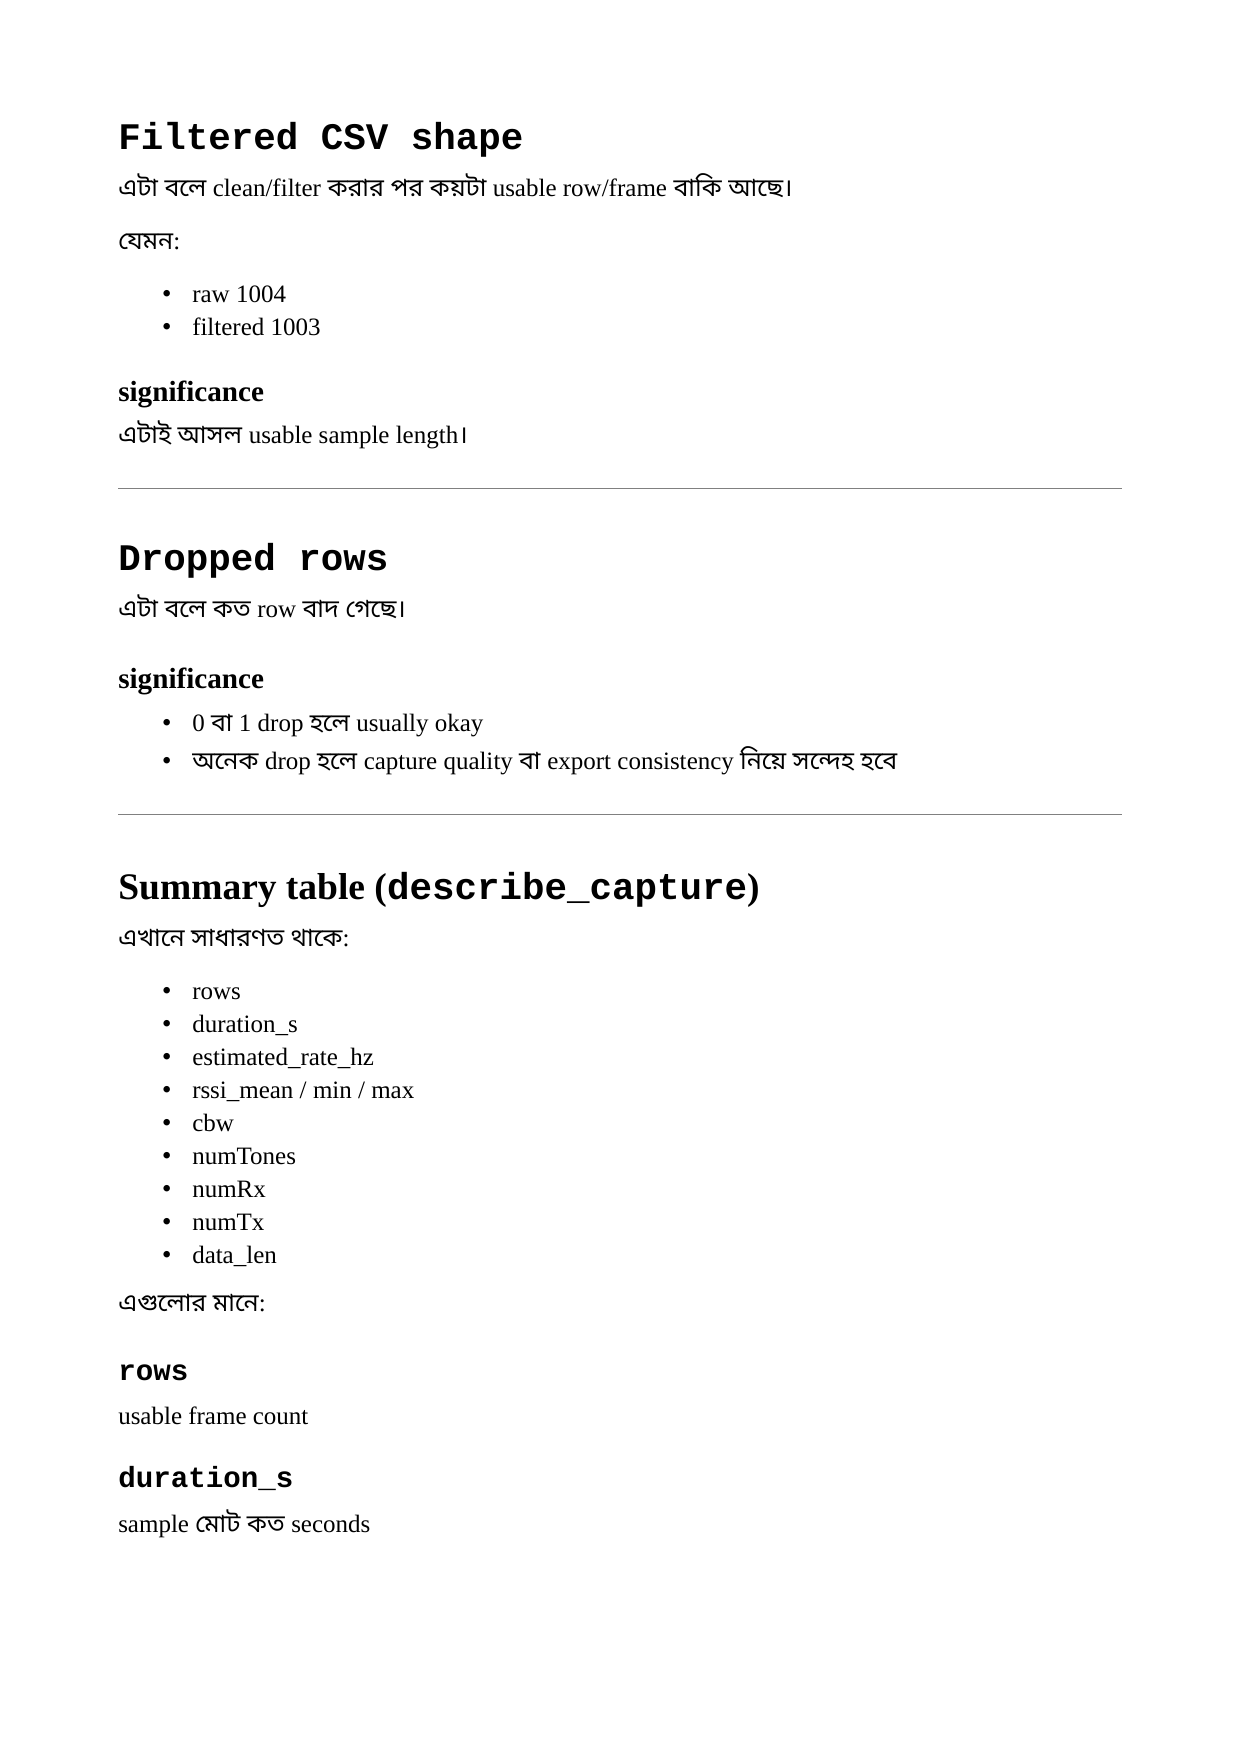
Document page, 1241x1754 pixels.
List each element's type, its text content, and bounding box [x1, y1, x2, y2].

text এখানে সাধারণত থাকে: [118, 923, 1122, 957]
list raw 1004 [162, 279, 1122, 308]
list cbw [162, 1108, 1122, 1137]
text sample মোট কত seconds [118, 1509, 1122, 1542]
subtitle rows [118, 1356, 1122, 1389]
subtitle significance [118, 662, 1122, 695]
subtitle duration_s [118, 1463, 1122, 1496]
list estimated_rate_hz [162, 1042, 1122, 1071]
list numTones [162, 1141, 1122, 1170]
list rows [162, 976, 1122, 1005]
text যেমন: [118, 226, 1122, 260]
list numTx [162, 1207, 1122, 1236]
subtitle Dropped rows [118, 539, 1122, 581]
list duration_s [162, 1009, 1122, 1038]
list data_len [162, 1240, 1122, 1269]
text এগুলোর মানে: [118, 1288, 1122, 1322]
text এটা বলে clean/filter করার পর কয়টা usable row/frame বাকি আছে। [118, 173, 1122, 207]
subtitle Filtered CSV shape [118, 118, 1122, 161]
subtitle Summary table (describe_capture) [118, 864, 1122, 911]
list 0 বা 1 drop হলে usually okay [162, 708, 1122, 741]
list filtered 1003 [162, 312, 1122, 341]
list অনেক drop হলে capture quality বা export consistency নিয়ে সন্দেহ হবে [162, 746, 1122, 780]
list numRx [162, 1174, 1122, 1203]
text usable frame count [118, 1401, 1122, 1430]
text এটা বলে কত row বাদ গেছে। [118, 594, 1122, 627]
subtitle significance [118, 374, 1122, 408]
text এটাই আসল usable sample length। [118, 421, 1122, 454]
list rssi_mean / min / max [162, 1075, 1122, 1104]
